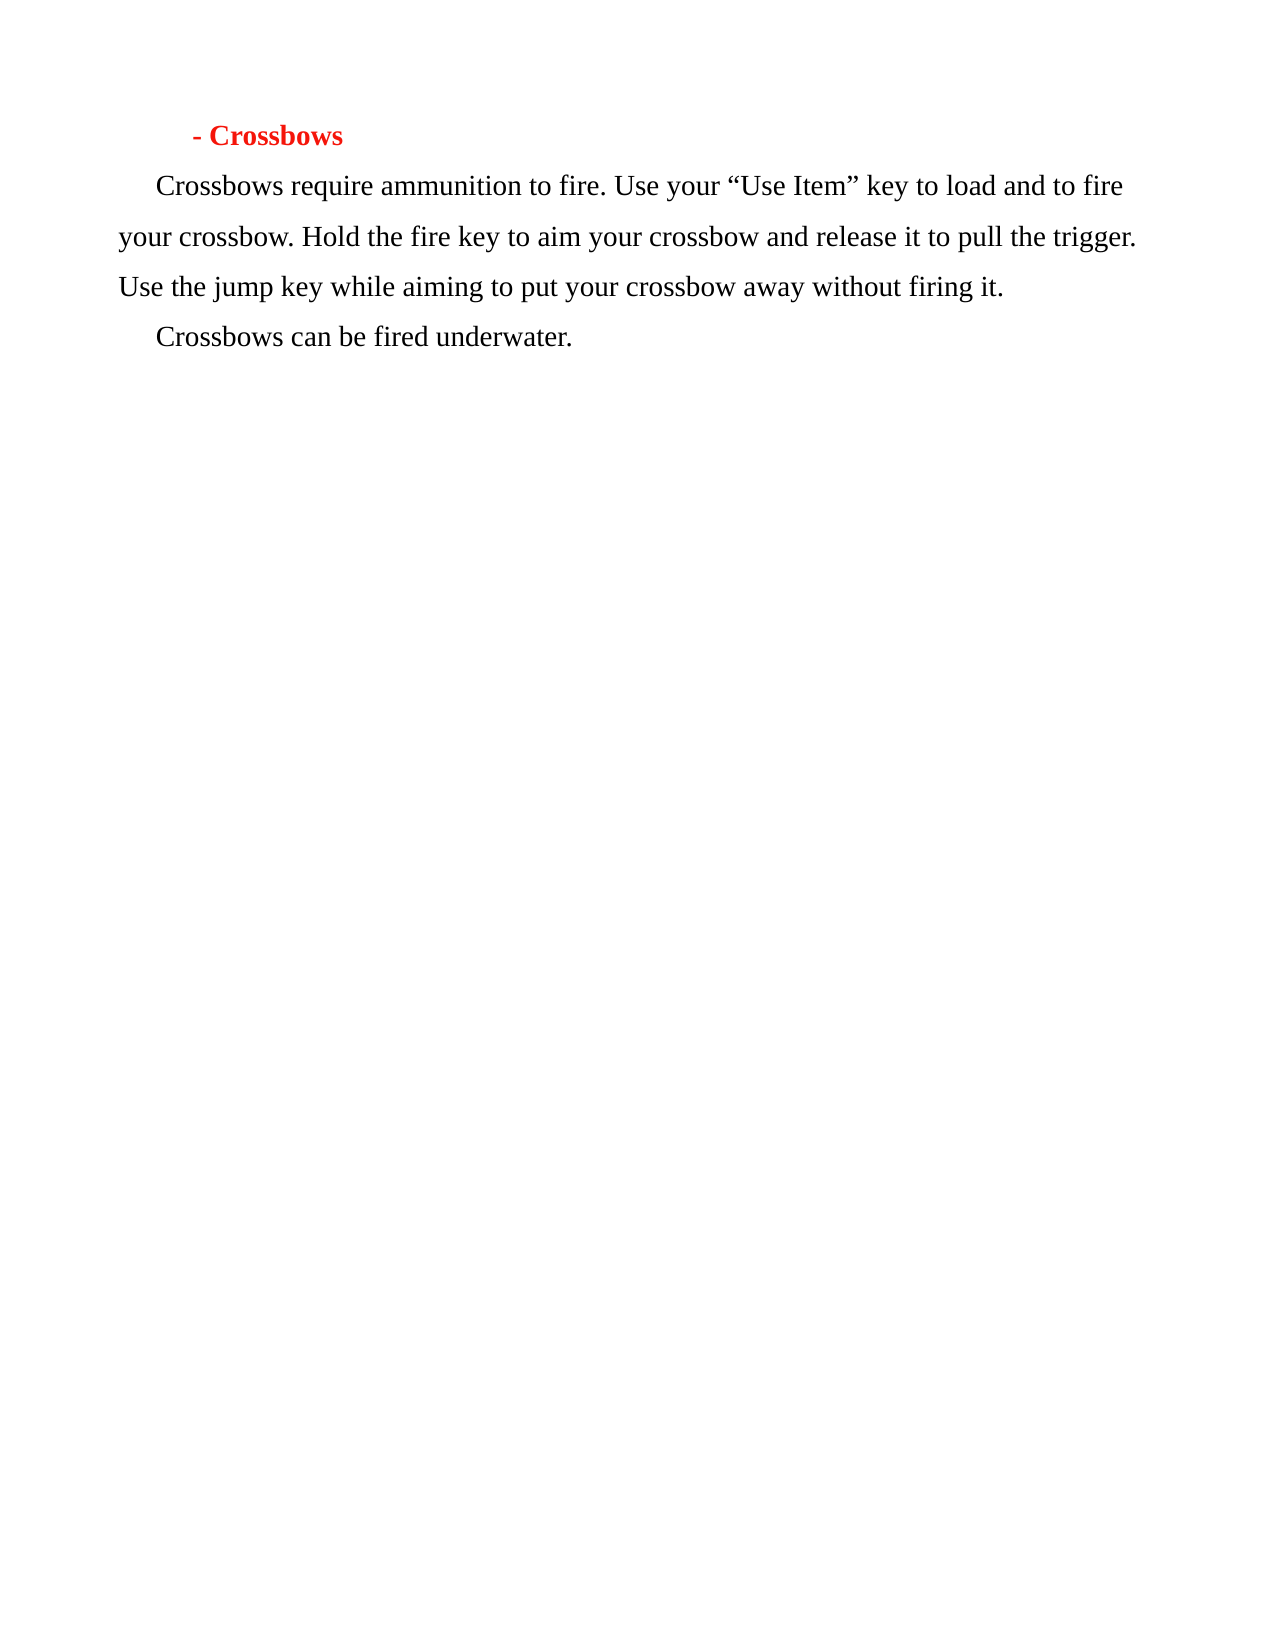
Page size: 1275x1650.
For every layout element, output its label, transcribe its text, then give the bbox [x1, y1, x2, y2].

text Crossbows can be fired underwater. [118, 319, 1157, 353]
text Crossbows require ammunition to fire. Use your “Use Item” key to load and to fire your crossbow. Hold the fire key to aim your crossbow and release it to pull the trigger. Use the jump key while aiming to put your crossbow away without firing it. [118, 168, 1157, 303]
text - Crossbows [118, 118, 1157, 152]
